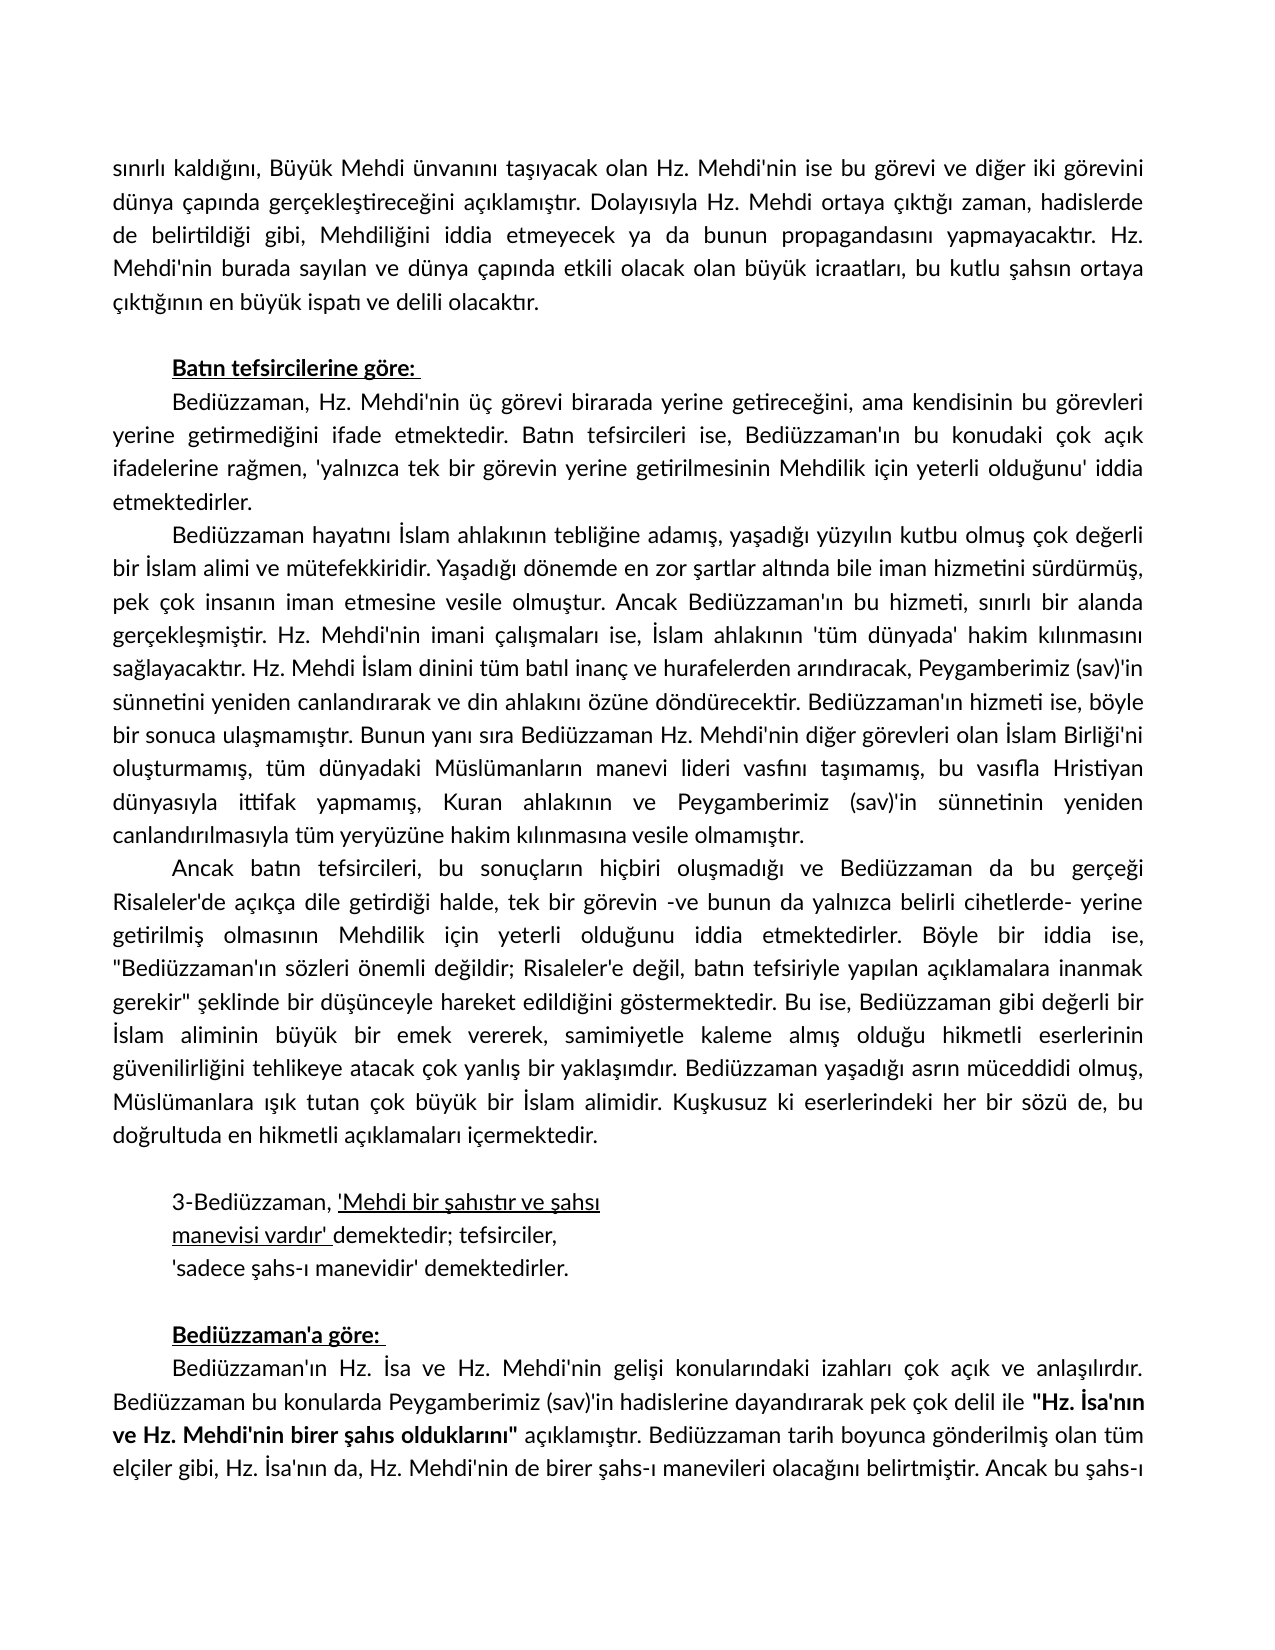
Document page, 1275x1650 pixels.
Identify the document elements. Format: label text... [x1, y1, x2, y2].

text Bediüzzaman'ın Hz. İsa ve Hz. Mehdi'nin gelişi konularındaki izahları çok açık ve anlaşılırdır. Bediüzzaman bu konularda Peygamberimiz (sav)'in hadislerine dayandırarak pek çok delil ile "Hz. İsa'nın ve Hz. Mehdi'nin birer şahıs olduklarını" açıklamıştır. Bediüzzaman tarih boyunca gönderilmiş olan tüm elçiler gibi, Hz. İsa'nın da, Hz. Mehdi'nin de birer şahs-ı manevileri olacağını belirtmiştir. Ancak bu şahs-ı [112, 1350, 1145, 1483]
text Bediüzzaman'a göre: [112, 1317, 1145, 1350]
text Bediüzzaman hayatını İslam ahlakının tebliğine adamış, yaşadığı yüzyılın kutbu olmuş çok değerli bir İslam alimi ve mütefekkiridir. Yaşadığı dönemde en zor şartlar altında bile iman hizmetini sürdürmüş, pek çok insanın iman etmesine vesile olmuştur. Ancak Bediüzzaman'ın bu hizmeti, sınırlı bir alanda gerçekleşmiştir. Hz. Mehdi'nin imani çalışmaları ise, İslam ahlakının 'tüm dünyada' hakim kılınmasını sağlayacaktır. Hz. Mehdi İslam dinini tüm batıl inanç ve hurafelerden arındıracak, Peygamberimiz (sav)'in sünnetini yeniden canlandırarak ve din ahlakını özüne döndürecektir. Bediüzzaman'ın hizmeti ise, böyle bir sonuca ulaşmamıştır. Bunun yanı sıra Bediüzzaman Hz. Mehdi'nin diğer görevleri olan İslam Birliği'ni oluşturmamış, tüm dünyadaki Müslümanların manevi lideri vasfını taşımamış, bu vasıfla Hristiyan dünyasıyla ittifak yapmamış, Kuran ahlakının ve Peygamberimiz (sav)'in sünnetinin yeniden canlandırılmasıyla tüm yeryüzüne hakim kılınmasına vesile olmamıştır. [112, 517, 1145, 850]
text Bediüzzaman, Hz. Mehdi'nin üç görevi birarada yerine getireceğini, ama kendisinin bu görevleri yerine getirmediğini ifade etmektedir. Batın tefsircileri ise, Bediüzzaman'ın bu konudaki çok açık ifadelerine rağmen, 'yalnızca tek bir görevin yerine getirilmesinin Mehdilik için yeterli olduğunu' iddia etmektedirler. [112, 383, 1145, 517]
text Batın tefsircilerine göre: [112, 350, 1145, 383]
text manevisi vardır' demektedir; tefsirciler, [112, 1217, 1145, 1250]
text 'sadece şahs-ı manevidir' demektedirler. [112, 1250, 1145, 1283]
text sınırlı kaldığını, Büyük Mehdi ünvanını taşıyacak olan Hz. Mehdi'nin ise bu görevi ve diğer iki görevini dünya çapında gerçekleştireceğini açıklamıştır. Dolayısıyla Hz. Mehdi ortaya çıktığı zaman, hadislerde de belirtildiği gibi, Mehdiliğini iddia etmeyecek ya da bunun propagandasını yapmayacaktır. Hz. Mehdi'nin burada sayılan ve dünya çapında etkili olacak olan büyük icraatları, bu kutlu şahsın ortaya çıktığının en büyük ispatı ve delili olacaktır. [112, 150, 1145, 317]
text Ancak batın tefsircileri, bu sonuçların hiçbiri oluşmadığı ve Bediüzzaman da bu gerçeği Risaleler'de açıkça dile getirdiği halde, tek bir görevin -ve bunun da yalnızca belirli cihetlerde- yerine getirilmiş olmasının Mehdilik için yeterli olduğunu iddia etmektedirler. Böyle bir iddia ise, "Bediüzzaman'ın sözleri önemli değildir; Risaleler'e değil, batın tefsiriyle yapılan açıklamalara inanmak gerekir" şeklinde bir düşünceyle hareket edildiğini göstermektedir. Bu ise, Bediüzzaman gibi değerli bir İslam aliminin büyük bir emek vererek, samimiyetle kaleme almış olduğu hikmetli eserlerinin güvenilirliğini tehlikeye atacak çok yanlış bir yaklaşımdır. Bediüzzaman yaşadığı asrın müceddidi olmuş, Müslümanlara ışık tutan çok büyük bir İslam alimidir. Kuşkusuz ki eserlerindeki her bir sözü de, bu doğrultuda en hikmetli açıklamaları içermektedir. [112, 850, 1145, 1150]
text 3-Bediüzzaman, 'Mehdi bir şahıstır ve şahsı [112, 1183, 1145, 1217]
